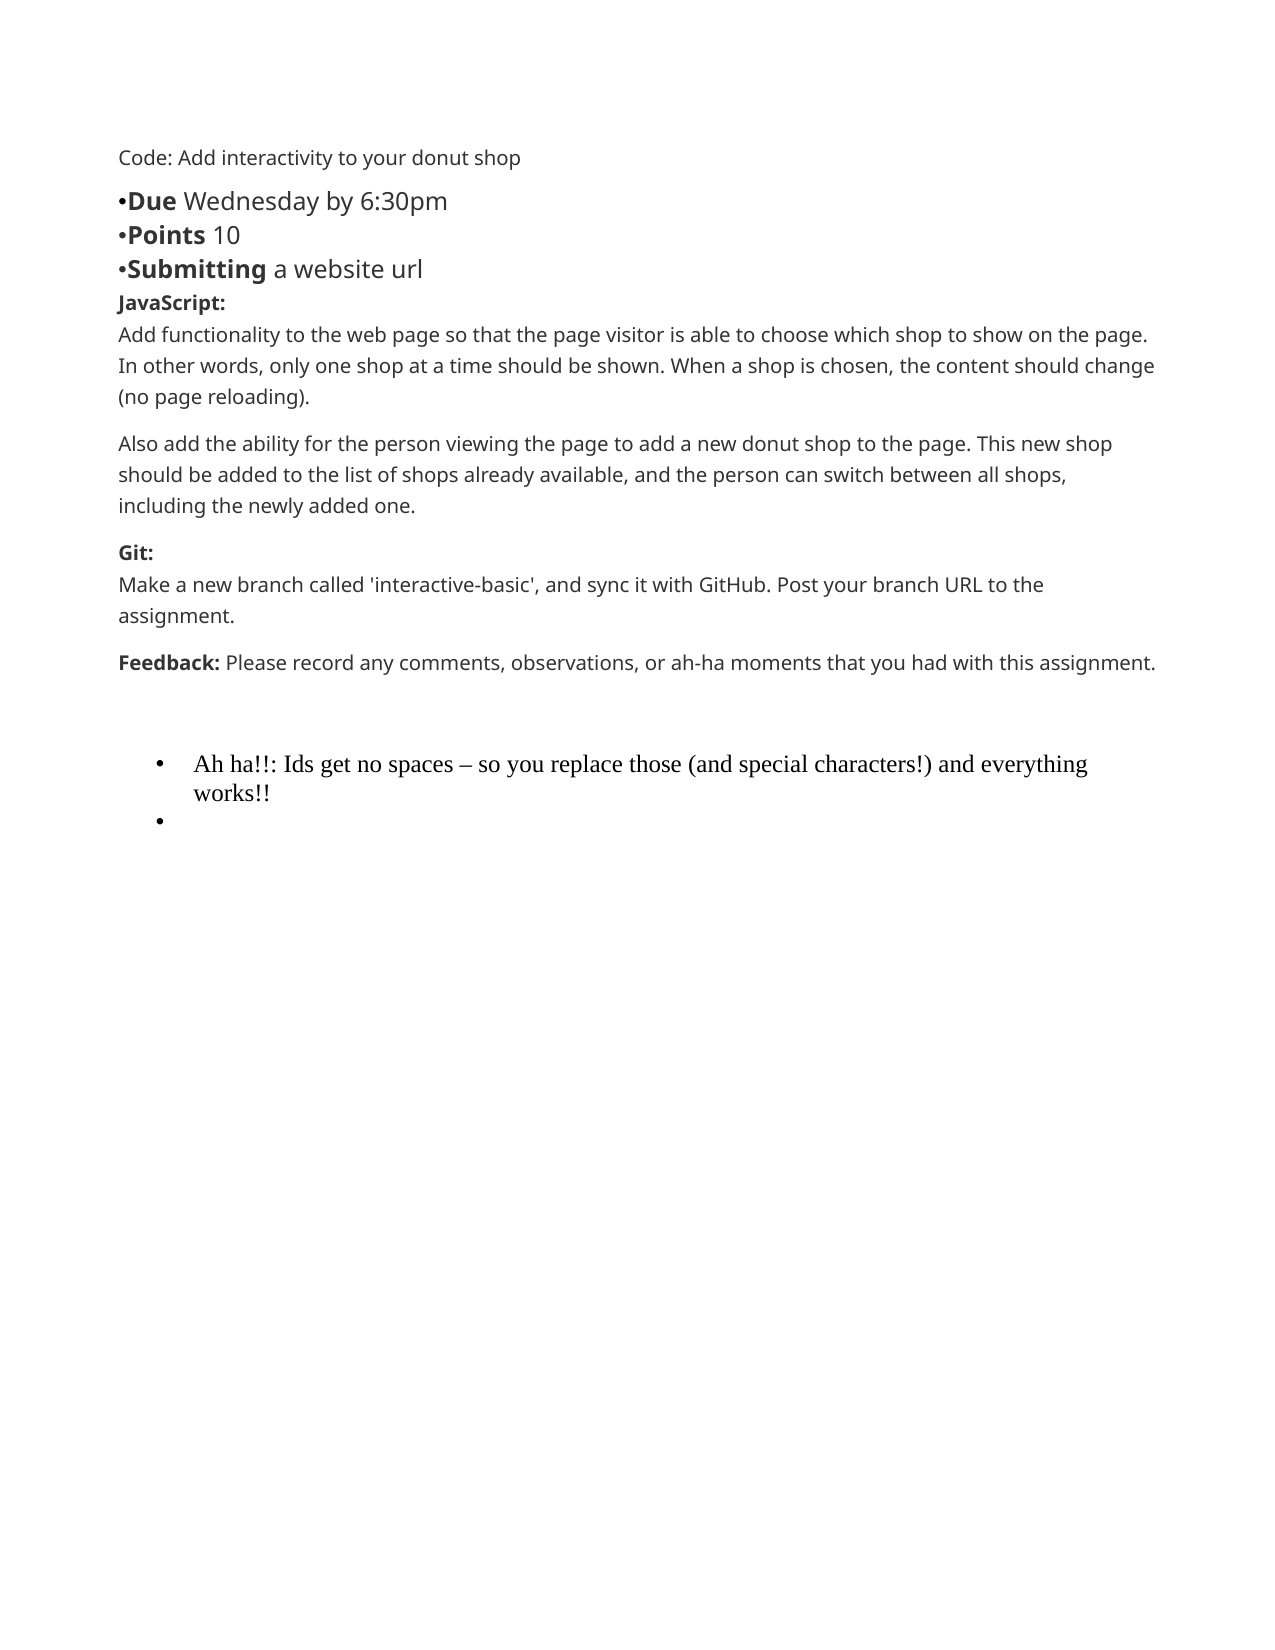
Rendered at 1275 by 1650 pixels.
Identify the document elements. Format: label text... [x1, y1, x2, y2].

subtitle Code: Add interactivity to your donut shop [118, 143, 1157, 171]
text Feedback: Please record any comments, observations, or ah-ha moments that you had with this assignment. [118, 645, 1157, 676]
list Ah ha!!: Ids get no spaces – so you replace those (and special characters!) and everything works!! [156, 749, 1157, 807]
list Points 10 [118, 217, 1157, 251]
text Git: Make a new branch called 'interactive-basic', and sync it with GitHub. Post your branch URL to the assignment. [118, 536, 1157, 629]
list Submitting a website url [118, 251, 1157, 286]
list Due Wednesday by 6:30pm [118, 183, 1157, 217]
text JavaScript: Add functionality to the web page so that the page visitor is able to choose which shop to show on the page. In other words, only one shop at a time should be shown. When a shop is chosen, the content should change (no page reloading). [118, 286, 1157, 411]
text Also add the ability for the person viewing the page to add a new donut shop to the page. This new shop should be added to the list of shops already available, and the person can switch between all shops, including the newly added one. [118, 426, 1157, 520]
